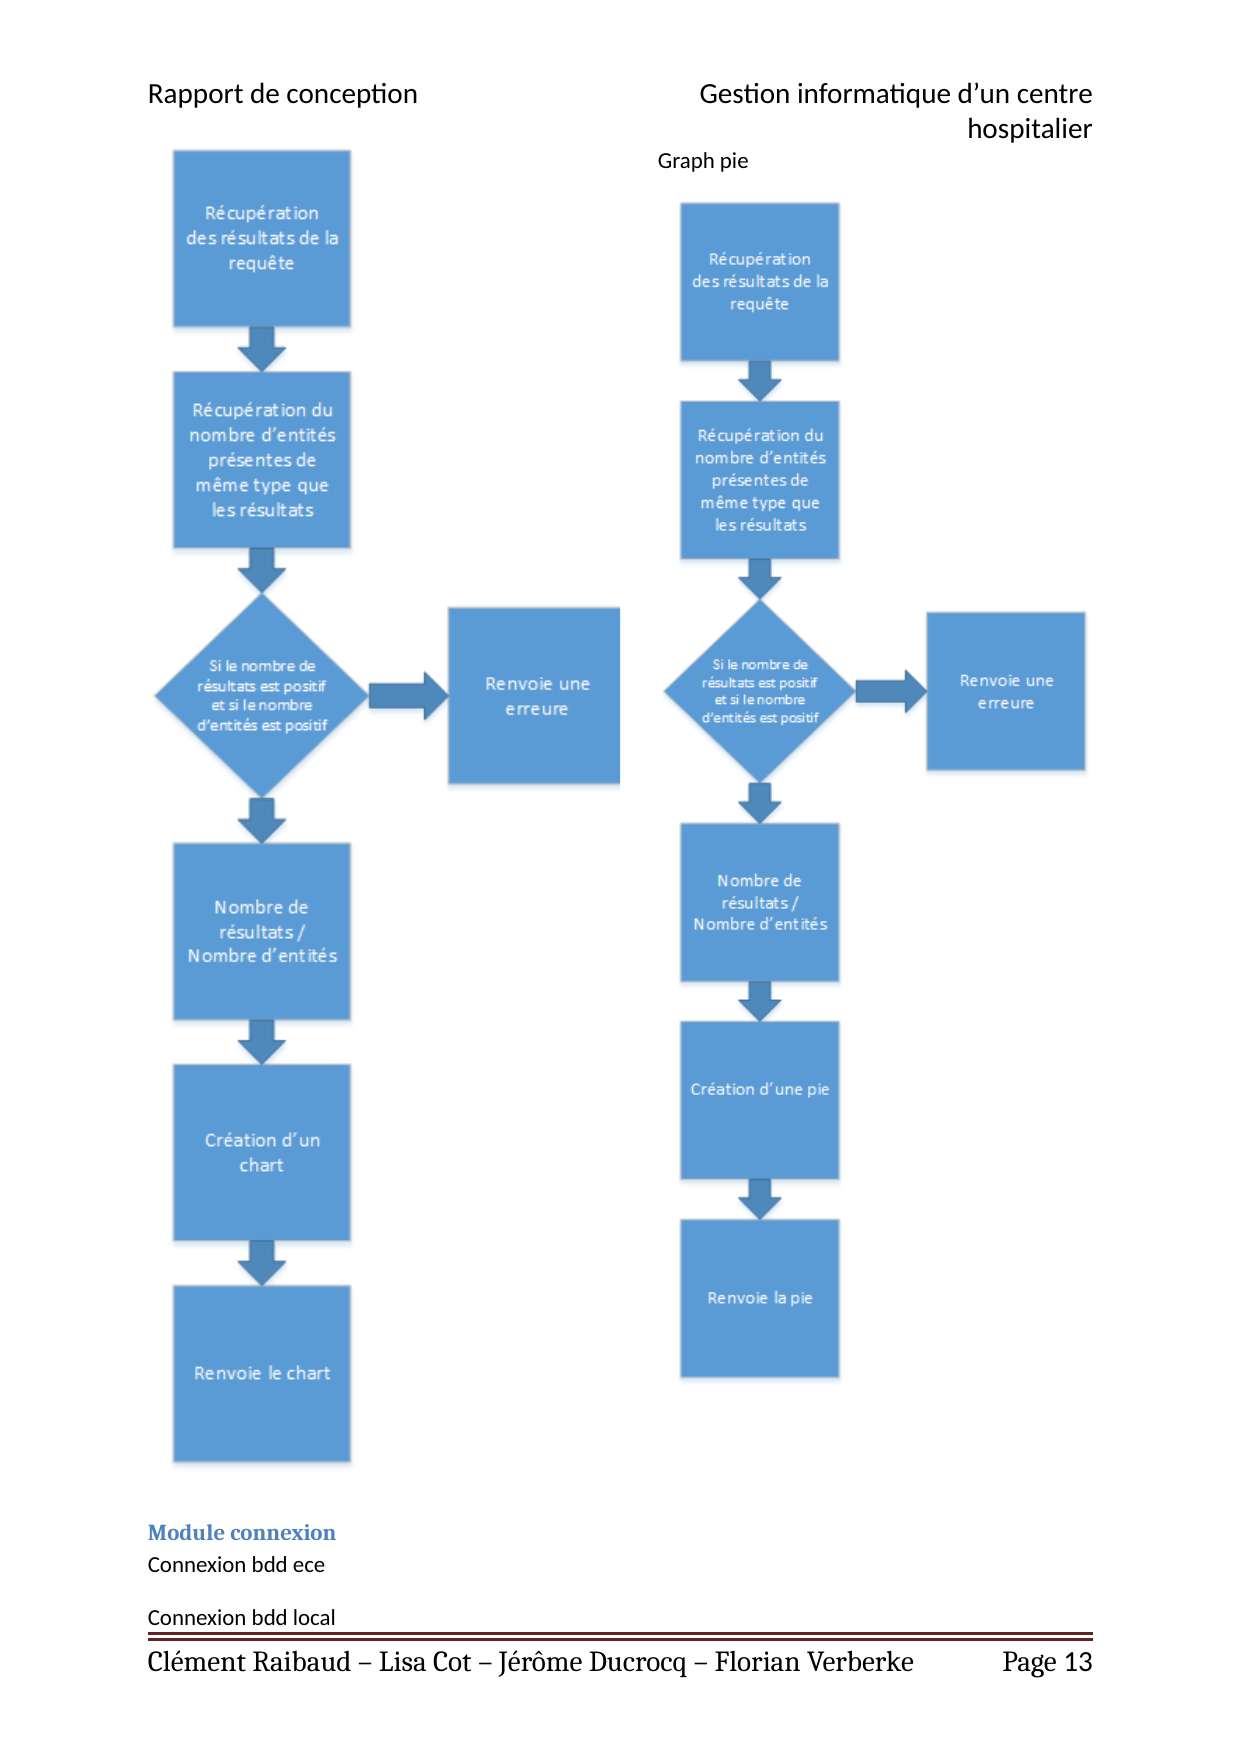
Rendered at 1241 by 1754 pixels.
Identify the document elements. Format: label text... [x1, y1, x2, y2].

text Graph pie [658, 146, 1093, 174]
picture [657, 199, 1093, 1389]
text Connexion bdd local [148, 1603, 1093, 1631]
text Connexion bdd ece [148, 1550, 1093, 1578]
subtitle Module connexion [148, 1520, 1093, 1546]
picture [147, 146, 621, 1475]
